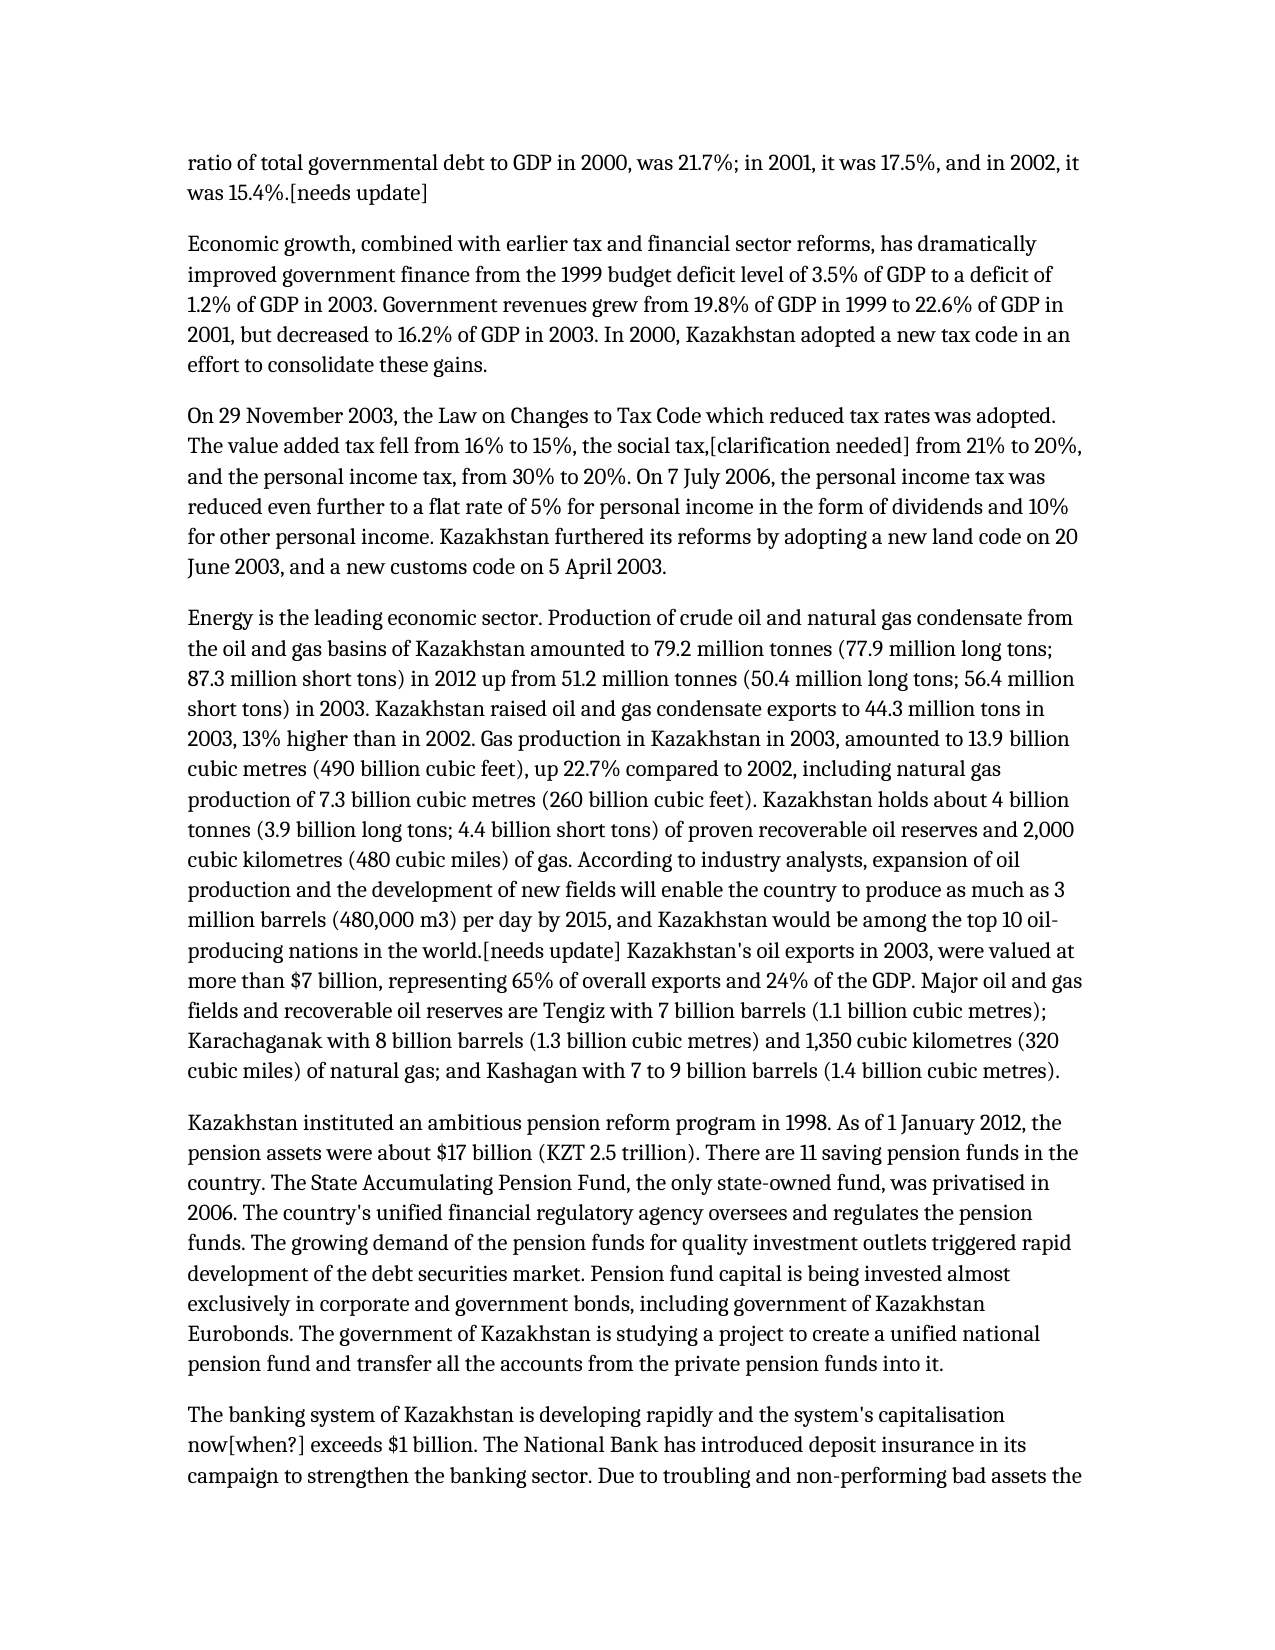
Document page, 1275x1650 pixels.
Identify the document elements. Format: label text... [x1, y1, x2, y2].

text Energy is the leading economic sector. Production of crude oil and natural gas condensate from the oil and gas basins of Kazakhstan amounted to 79.2 million tonnes (77.9 million long tons; 87.3 million short tons) in 2012 up from 51.2 million tonnes (50.4 million long tons; 56.4 million short tons) in 2003. Kazakhstan raised oil and gas condensate exports to 44.3 million tons in 2003, 13% higher than in 2002. Gas production in Kazakhstan in 2003, amounted to 13.9 billion cubic metres (490 billion cubic feet), up 22.7% compared to 2002, including natural gas production of 7.3 billion cubic metres (260 billion cubic feet). Kazakhstan holds about 4 billion tonnes (3.9 billion long tons; 4.4 billion short tons) of proven recoverable oil reserves and 2,000 cubic kilometres (480 cubic miles) of gas. According to industry analysts, expansion of oil production and the development of new fields will enable the country to produce as much as 3 million barrels (480,000 m3) per day by 2015, and Kazakhstan would be among the top 10 oil-producing nations in the world.[needs update] Kazakhstan's oil exports in 2003, were valued at more than $7 billion, representing 65% of overall exports and 24% of the GDP. Major oil and gas fields and recoverable oil reserves are Tengiz with 7 billion barrels (1.1 billion cubic metres); Karachaganak with 8 billion barrels (1.3 billion cubic metres) and 1,350 cubic kilometres (320 cubic miles) of natural gas; and Kashagan with 7 to 9 billion barrels (1.4 billion cubic metres). [187, 605, 1087, 1085]
text Economic growth, combined with earlier tax and financial sector reforms, has dramatically improved government finance from the 1999 budget deficit level of 3.5% of GDP to a deficit of 1.2% of GDP in 2003. Government revenues grew from 19.8% of GDP in 1999 to 22.6% of GDP in 2001, but decreased to 16.2% of GDP in 2003. In 2000, Kazakhstan adopted a new tax code in an effort to consolidate these gains. [187, 231, 1087, 378]
text On 29 November 2003, the Law on Changes to Tax Code which reduced tax rates was adopted. The value added tax fell from 16% to 15%, the social tax,[clarification needed] from 21% to 20%, and the personal income tax, from 30% to 20%. On 7 July 2006, the personal income tax was reduced even further to a flat rate of 5% for personal income in the form of dividends and 10% for other personal income. Kazakhstan furthered its reforms by adopting a new land code on 20 June 2003, and a new customs code on 5 April 2003. [187, 403, 1087, 581]
text Kazakhstan instituted an ambitious pension reform program in 1998. As of 1 January 2012, the pension assets were about $17 billion (KZT 2.5 trillion). There are 11 saving pension funds in the country. The State Accumulating Pension Fund, the only state-owned fund, was privatised in 2006. The country's unified financial regulatory agency oversees and regulates the pension funds. The growing demand of the pension funds for quality investment outlets triggered rapid development of the debt securities market. Pension fund capital is being invested almost exclusively in corporate and government bonds, including government of Kazakhstan Eurobonds. The government of Kazakhstan is studying a project to create a unified national pension fund and transfer all the accounts from the private pension funds into it. [187, 1109, 1087, 1377]
text The banking system of Kazakhstan is developing rapidly and the system's capitalisation now[when?] exceeds $1 billion. The National Bank has introduced deposit insurance in its campaign to strengthen the banking sector. Due to troubling and non-performing bad assets the [187, 1402, 1087, 1489]
text ratio of total governmental debt to GDP in 2000, was 21.7%; in 2001, it was 17.5%, and in 2002, it was 15.4%.[needs update] [187, 150, 1087, 207]
